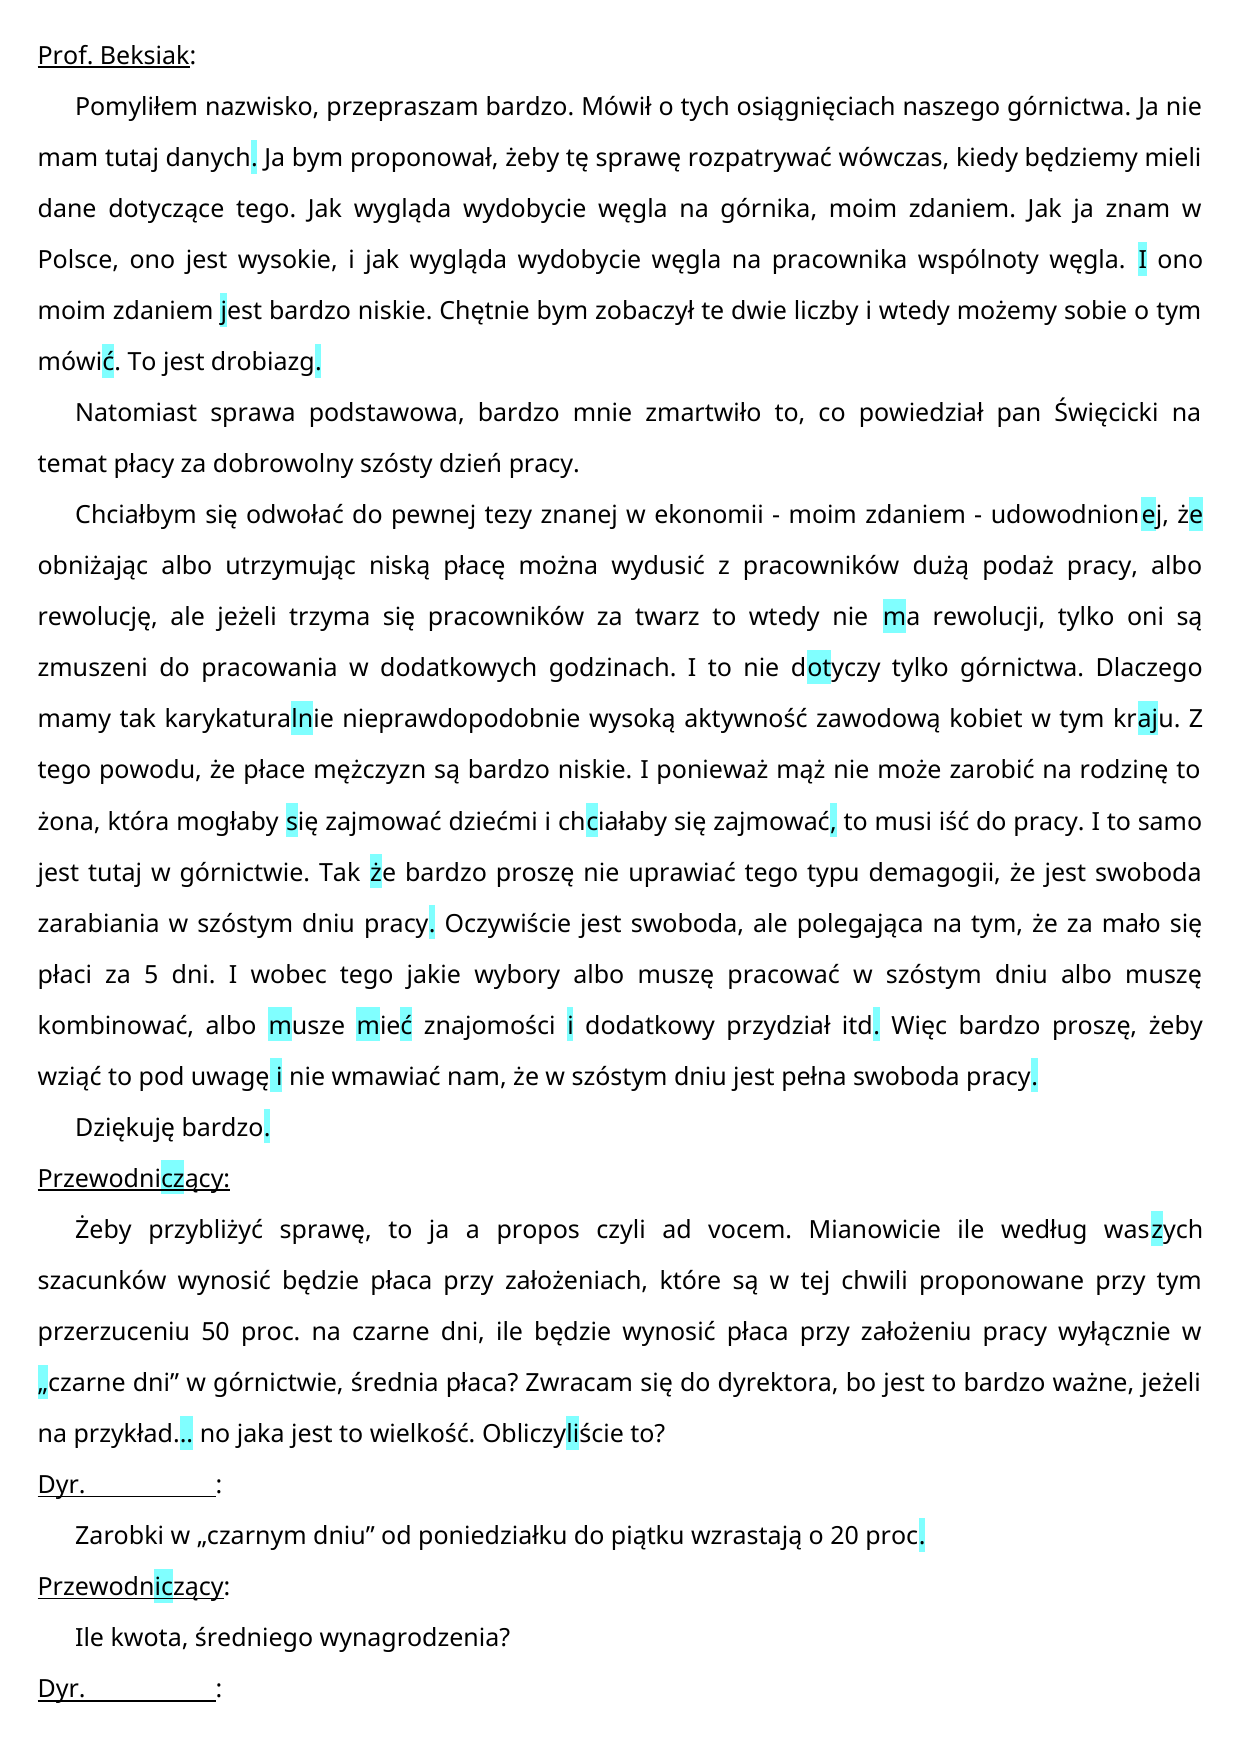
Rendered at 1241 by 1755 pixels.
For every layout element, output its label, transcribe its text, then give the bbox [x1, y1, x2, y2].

text Dyr. : [37, 1467, 1203, 1501]
text Żeby przybliżyć sprawę, to ja a propos czyli ad vocem. Mianowicie ile według waszych szacunków wynosić będzie płaca przy założeniach, które są w tej chwili proponowane przy tym przerzuceniu 50 proc. na czarne dni, ile będzie wynosić płaca przy założeniu pracy wyłącznie w „czarne dni” w górnictwie, średnia płaca? Zwracam się do dyrektora, bo jest to bardzo ważne, jeżeli na przykład... no jaka jest to wielkość. Obliczyliście to? [37, 1211, 1203, 1450]
text Przewodniczący: [37, 1160, 1203, 1194]
text Przewodniczący: [37, 1569, 1203, 1603]
text Natomiast sprawa podstawowa, bardzo mnie zmartwiło to, co powiedział pan Święcicki na temat płacy za dobrowolny szósty dzień pracy. [37, 395, 1203, 480]
text Pomyliłem nazwisko, przepraszam bardzo. Mówił o tych osiągnięciach naszego górnictwa. Ja nie mam tutaj danych. Ja bym proponował, żeby tę sprawę rozpatrywać wówczas, kiedy będziemy mieli dane dotyczące tego. Jak wygląda wydobycie węgla na górnika, moim zdaniem. Jak ja znam w Polsce, ono jest wysokie, i jak wygląda wydobycie węgla na pracownika wspólnoty węgla. I ono moim zdaniem jest bardzo niskie. Chętnie bym zobaczył te dwie liczby i wtedy możemy sobie o tym mówić. To jest drobiazg. [37, 88, 1203, 378]
text Prof. Beksiak: [37, 37, 1203, 72]
text Dyr. : [37, 1671, 1203, 1705]
text Ile kwota, średniego wynagrodzenia? [37, 1620, 1203, 1654]
text Dziękuję bardzo. [37, 1109, 1203, 1143]
text Zarobki w „czarnym dniu” od poniedziałku do piątku wzrastają o 20 proc. [37, 1518, 1203, 1552]
text Chciałbym się odwołać do pewnej tezy znanej w ekonomii - moim zdaniem - udowodnionej, że obniżając albo utrzymując niską płacę można wydusić z pracowników dużą podaż pracy, albo rewolucję, ale jeżeli trzyma się pracowników za twarz to wtedy nie ma rewolucji, tylko oni są zmuszeni do pracowania w dodatkowych godzinach. I to nie dotyczy tylko górnictwa. Dlaczego mamy tak karykaturalnie nieprawdopodobnie wysoką aktywność zawodową kobiet w tym kraju. Z tego powodu, że płace mężczyzn są bardzo niskie. I ponieważ mąż nie może zarobić na rodzinę to żona, która mogłaby się zajmować dziećmi i chciałaby się zajmować, to musi iść do pracy. I to samo jest tutaj w górnictwie. Tak że bardzo proszę nie uprawiać tego typu demagogii, że jest swoboda zarabiania w szóstym dniu pracy. Oczywiście jest swoboda, ale polegająca na tym, że za mało się płaci za 5 dni. I wobec tego jakie wybory albo muszę pracować w szóstym dniu albo muszę kombinować, albo musze mieć znajomości i dodatkowy przydział itd. Więc bardzo proszę, żeby wziąć to pod uwagę i nie wmawiać nam, że w szóstym dniu jest pełna swoboda pracy. [37, 497, 1203, 1092]
